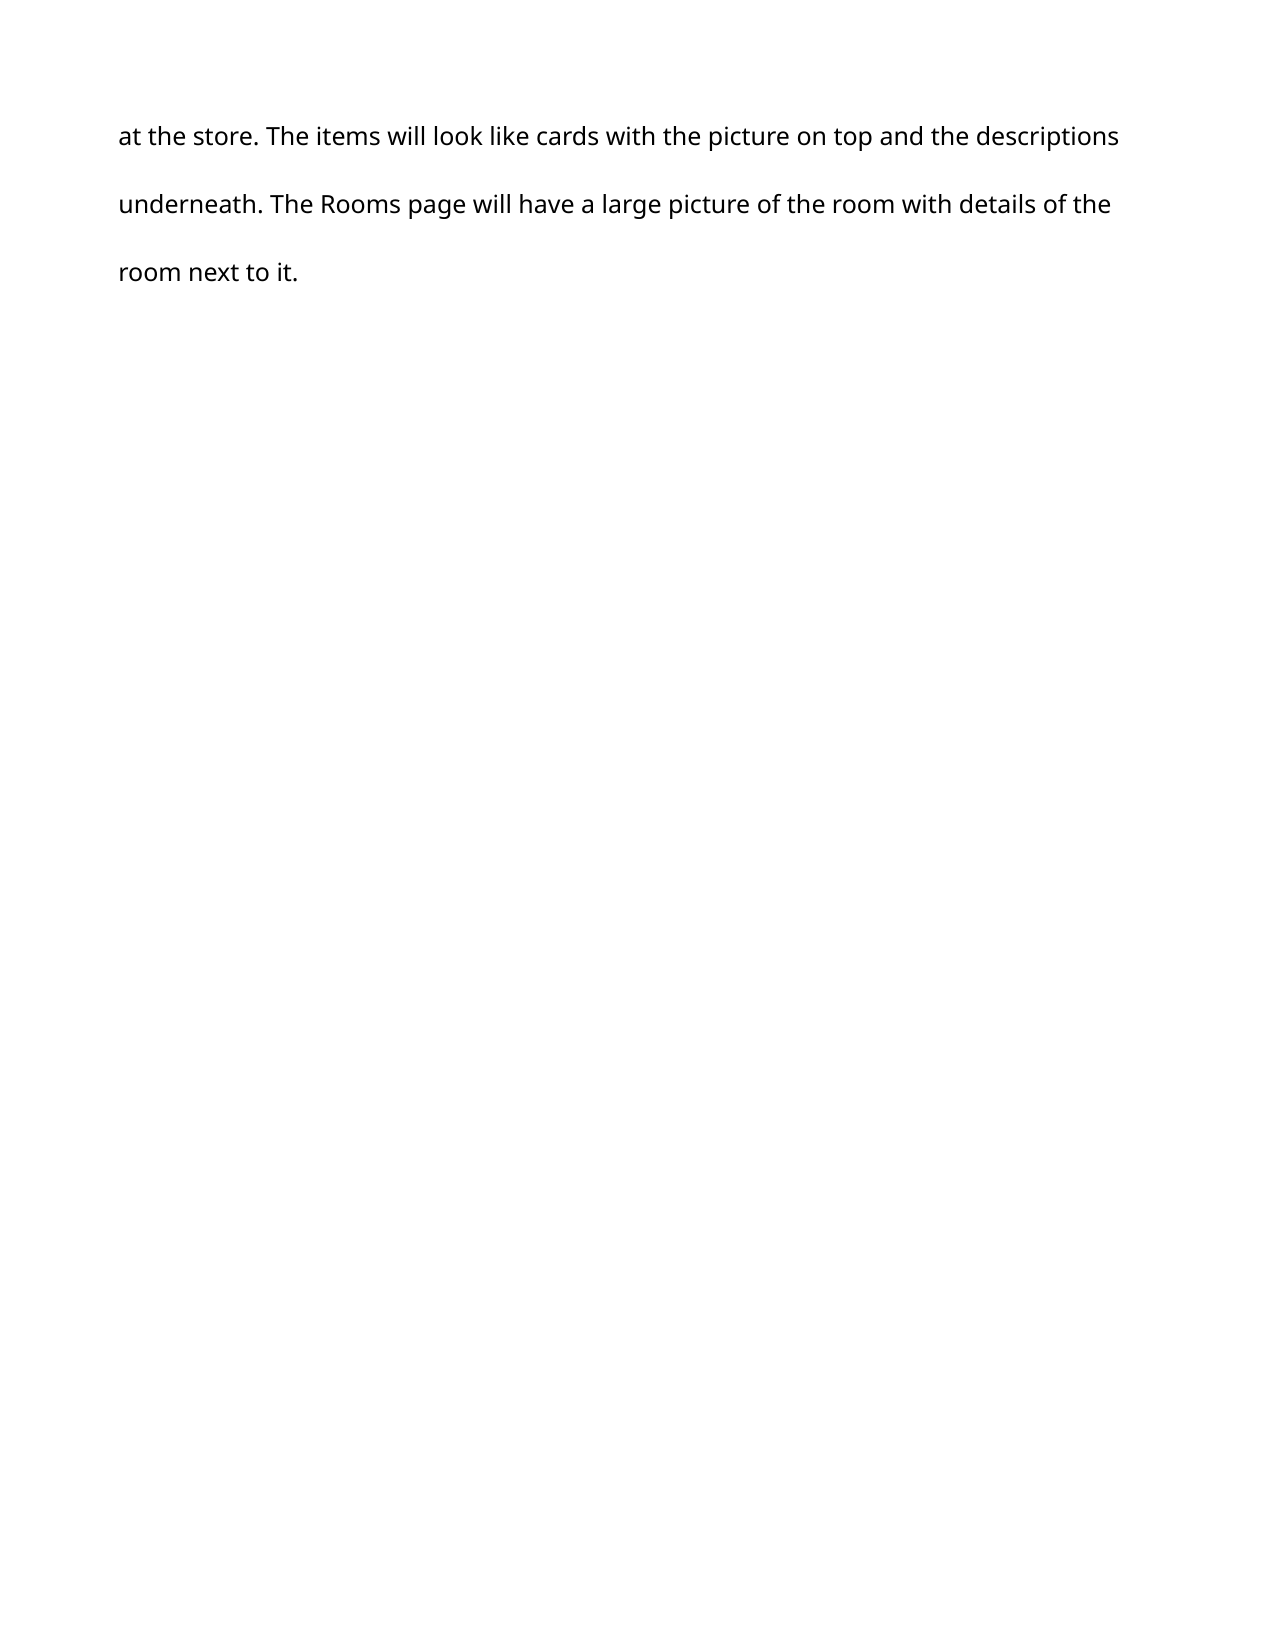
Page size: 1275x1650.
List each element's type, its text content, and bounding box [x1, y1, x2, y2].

text at the store. The items will look like cards with the picture on top and the descriptions underneath. The Rooms page will have a large picture of the room with details of the room next to it. [118, 118, 1157, 288]
